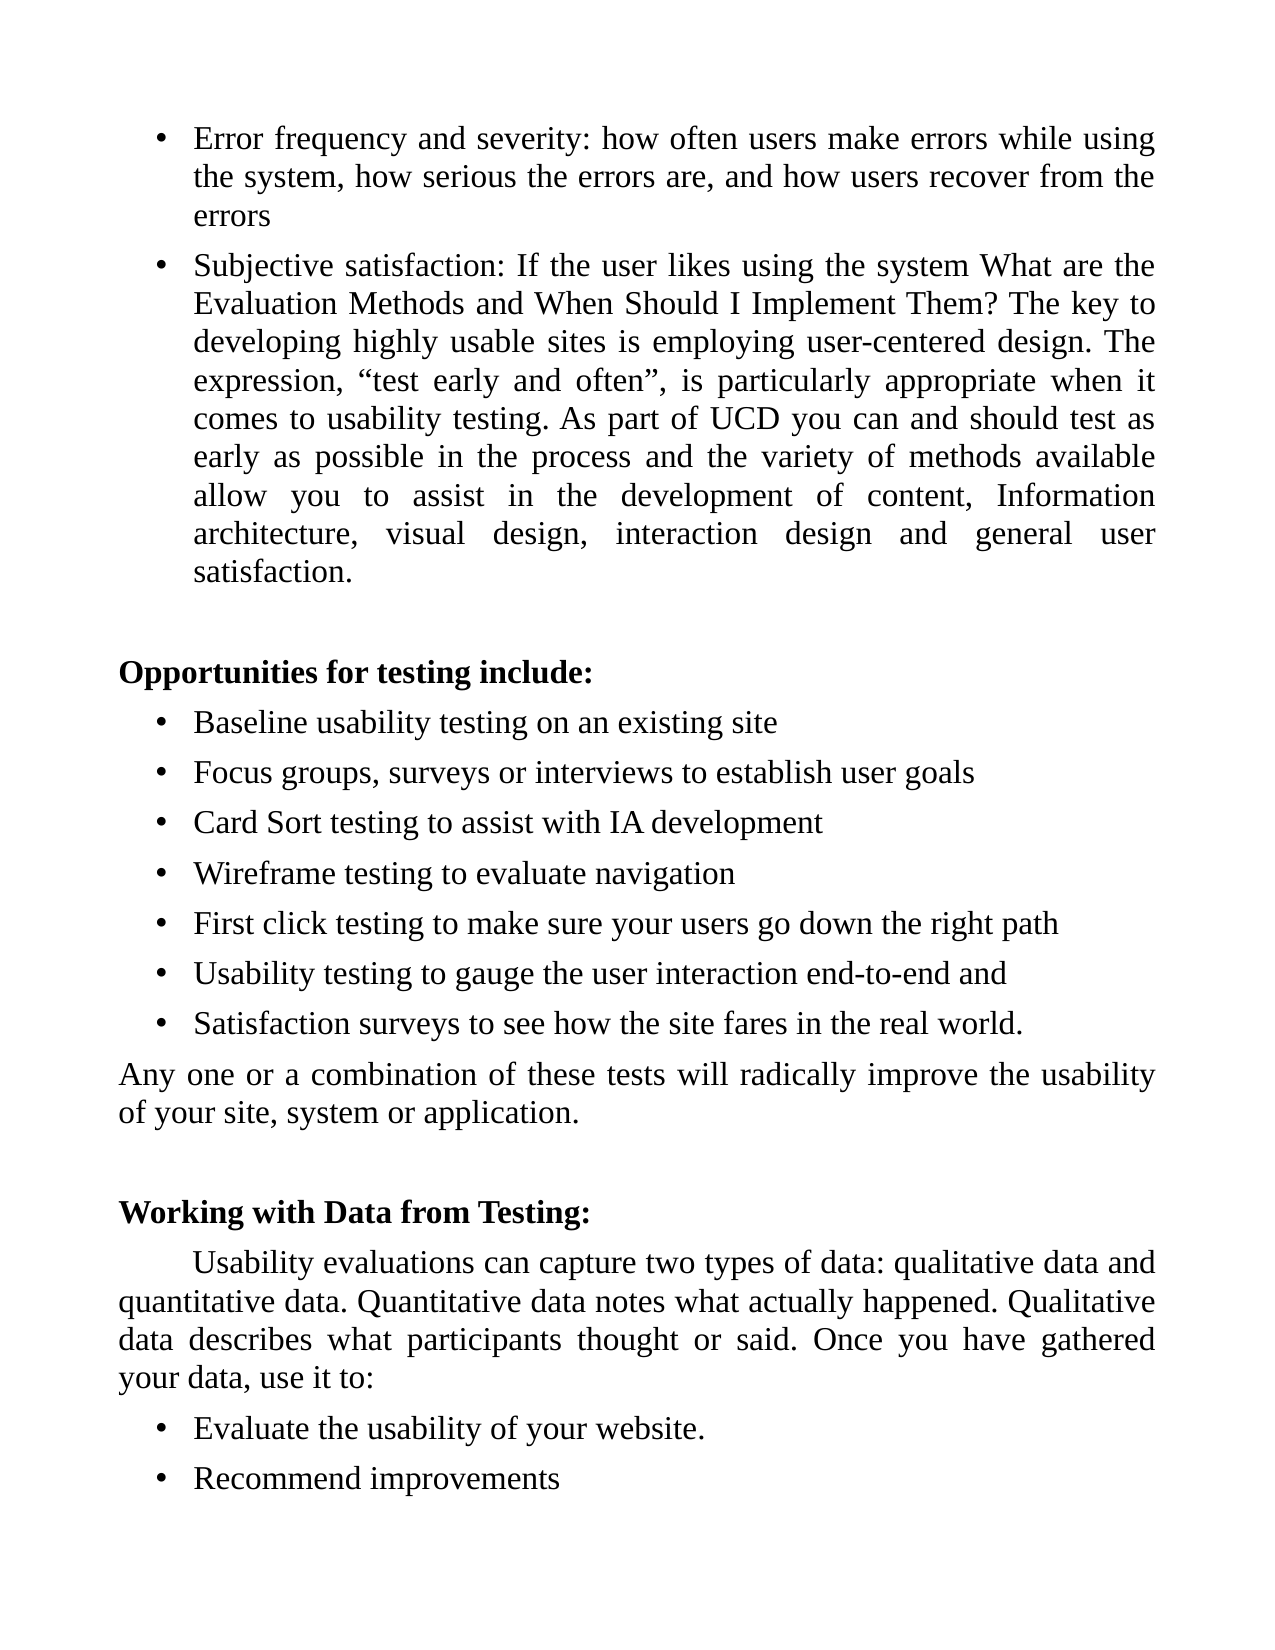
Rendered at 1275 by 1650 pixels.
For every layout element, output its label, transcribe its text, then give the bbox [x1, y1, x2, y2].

list Recommend improvements [156, 1458, 1157, 1496]
list Focus groups, surveys or interviews to establish user goals [156, 752, 1157, 791]
list Card Sort testing to assist with IA development [156, 803, 1157, 841]
text Usability evaluations can capture two types of data: qualitative data and quantitative data. Quantitative data notes what actually happened. Qualitative data describes what participants thought or said. Once you have gathered your data, use it to: [118, 1243, 1157, 1396]
list Satisfaction surveys to see how the site fares in the real world. [156, 1003, 1157, 1042]
list First click testing to make sure your users go down the right path [156, 903, 1157, 941]
text Opportunities for testing include: [118, 652, 1157, 690]
list Error frequency and severity: how often users make errors while using the system, how serious the errors are, and how users recover from the errors [156, 118, 1157, 233]
list Subjective satisfaction: If the user likes using the system What are the Evaluation Methods and When Should I Implement Them? The key to developing highly usable sites is employing user-centered design. The expression, “test early and often”, is particularly appropriate when it comes to usability testing. As part of UCD you can and should test as early as possible in the process and the variety of methods available allow you to assist in the development of content, Information architecture, visual design, interaction design and general user satisfaction. [156, 245, 1157, 590]
list Evaluate the usability of your website. [156, 1408, 1157, 1446]
text Working with Data from Testing: [118, 1192, 1157, 1231]
text Any one or a combination of these tests will radically improve the usability of your site, system or application. [118, 1054, 1157, 1130]
list Baseline usability testing on an existing site [156, 702, 1157, 741]
list Wireframe testing to evaluate navigation [156, 853, 1157, 891]
list Usability testing to gauge the user interaction end-to-end and [156, 953, 1157, 992]
